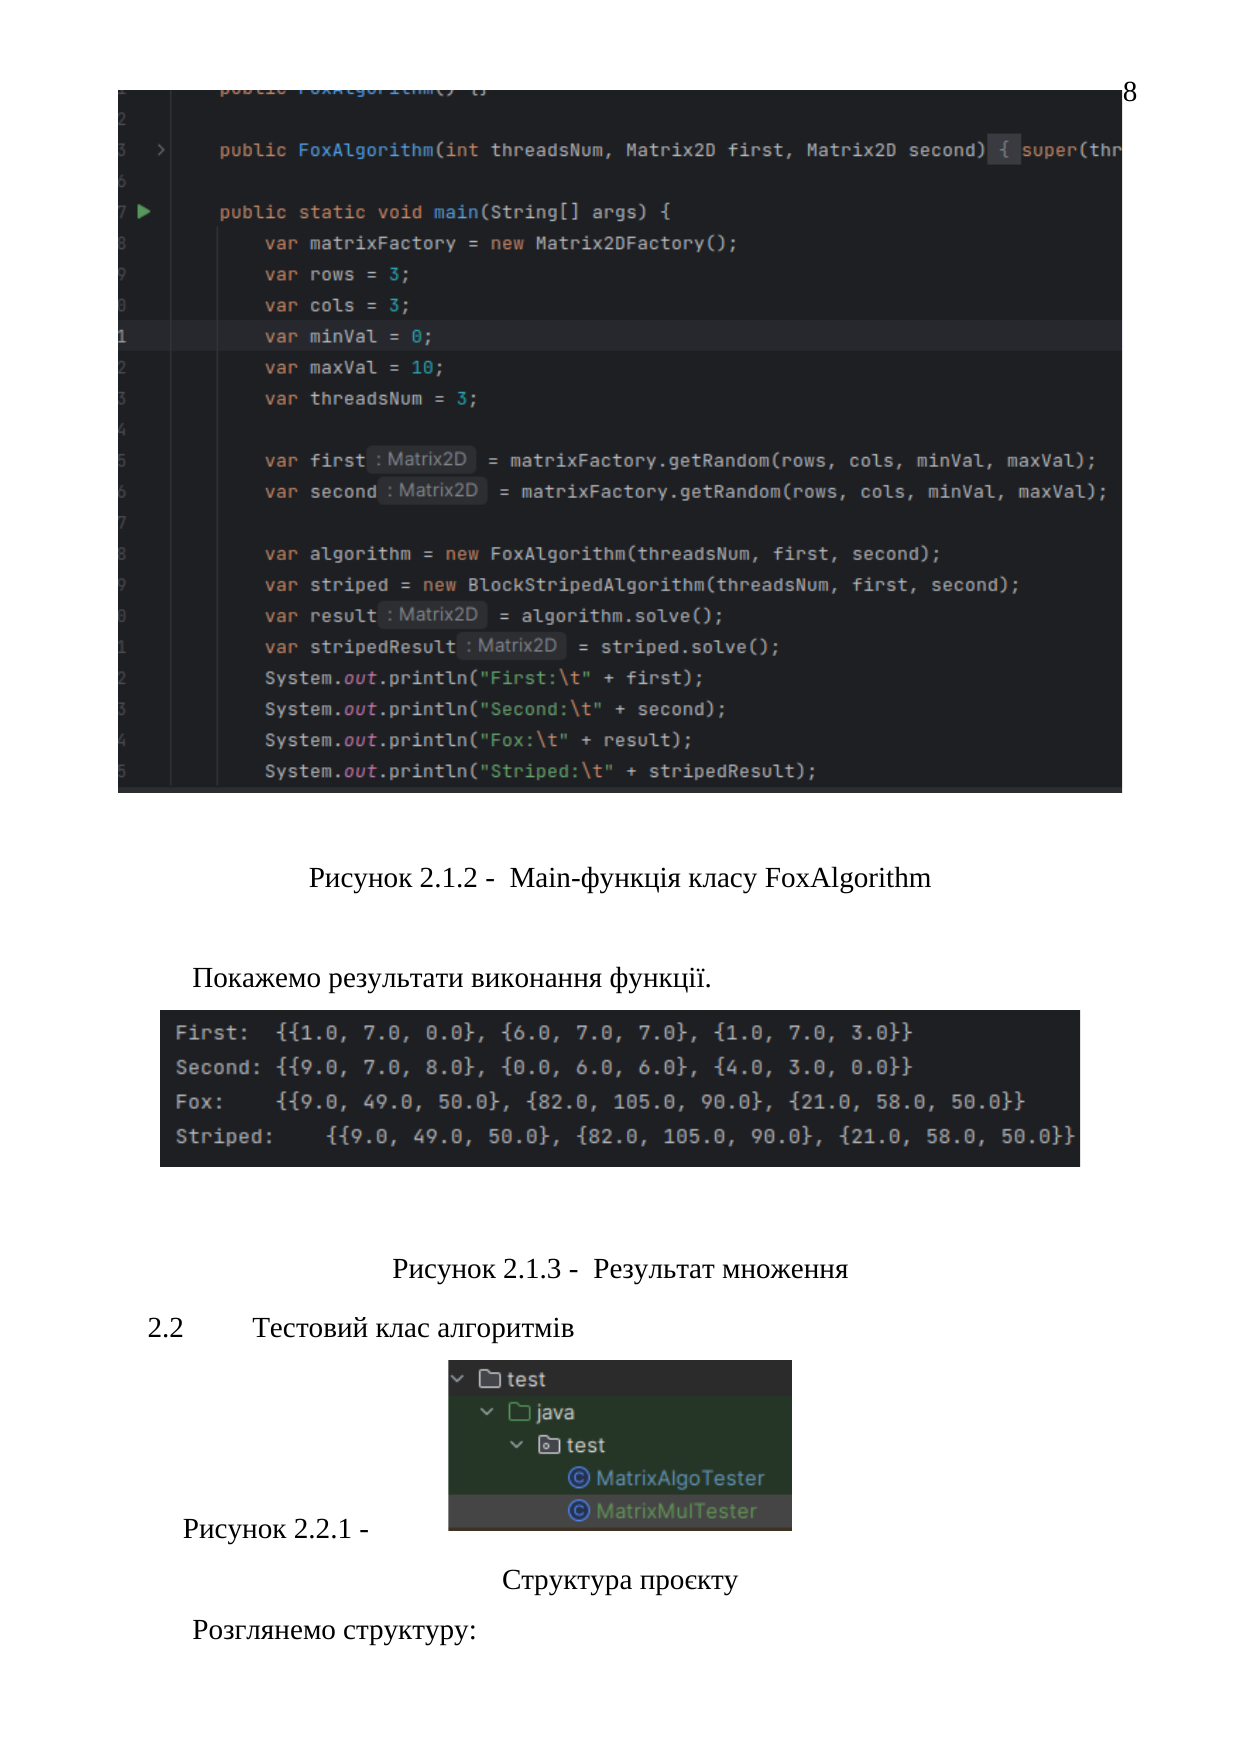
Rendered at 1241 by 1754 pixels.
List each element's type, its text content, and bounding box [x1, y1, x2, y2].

picture [118, 90, 1123, 793]
picture [160, 1010, 1081, 1167]
text Розглянемо структуру: [118, 1612, 1122, 1646]
picture [448, 1360, 792, 1531]
subtitle Тестовий клас алгоритмів [118, 1310, 1122, 1344]
subtitle Результат множення [118, 1251, 1122, 1284]
text Покажемо результати виконання функції. [118, 960, 1122, 994]
subtitle Структура проєкту [118, 1512, 1122, 1595]
subtitle Main-функція класу FoxAlgorithm [118, 860, 1122, 893]
